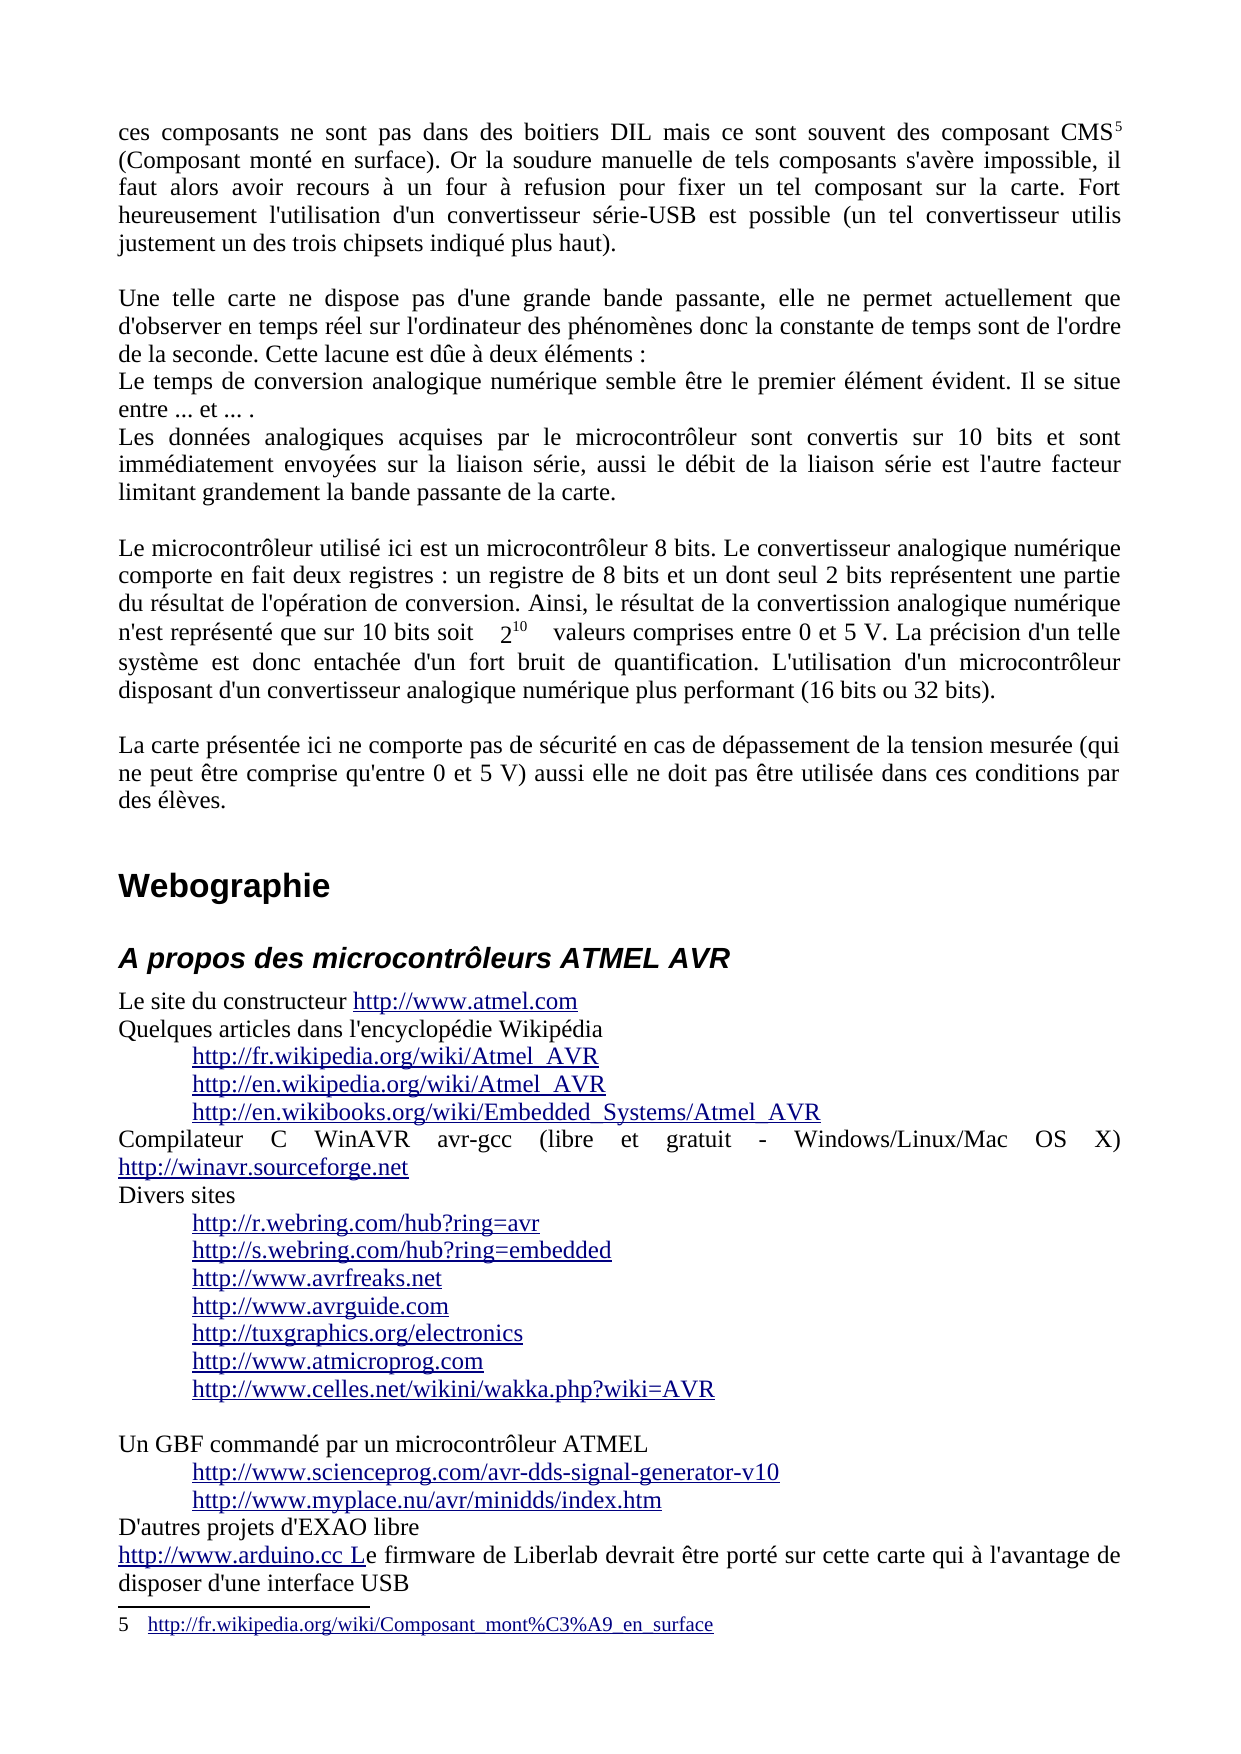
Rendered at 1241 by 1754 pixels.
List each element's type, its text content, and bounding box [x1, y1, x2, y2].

text http://s.webring.com/hub?ring=embedded [192, 1236, 1122, 1264]
text Une telle carte ne dispose pas d'une grande bande passante, elle ne permet actuellement que d'observer en temps réel sur l'ordinateur des phénomènes donc la constante de temps sont de l'ordre de la seconde. Cette lacune est dûe à deux éléments : [118, 284, 1122, 367]
text http://www.atmicroprog.com [192, 1347, 1122, 1375]
text D'autres projets d'EXAO libre [118, 1513, 1122, 1541]
text Les données analogiques acquises par le microcontrôleur sont convertis sur 10 bits et sont immédiatement envoyées sur la liaison série, aussi le débit de la liaison série est l'autre facteur limitant grandement la bande passante de la carte. [118, 423, 1122, 506]
text http://fr.wikipedia.org/wiki/Atmel_AVR [192, 1042, 1122, 1070]
text http://www.myplace.nu/avr/minidds/index.htm [192, 1486, 1122, 1513]
text Le site du constructeur http://www.atmel.com [118, 987, 1122, 1015]
text http://www.celles.net/wikini/wakka.php?wiki=AVR [192, 1375, 1122, 1403]
text http://www.scienceprog.com/avr-dds-signal-generator-v10 [192, 1458, 1122, 1486]
subtitle A propos des microcontrôleurs ATMEL AVR [118, 942, 1122, 974]
text Divers sites [118, 1181, 1122, 1209]
text http://www.avrguide.com [192, 1292, 1122, 1319]
text http://tuxgraphics.org/electronics [192, 1319, 1122, 1347]
text ces composants ne sont pas dans des boitiers DIL mais ce sont souvent des composant CMS (Composant monté en surface). Or la soudure manuelle de tels composants s'avère impossible, il faut alors avoir recours à un four à refusion pour fixer un tel composant sur la carte. Fort heureusement l'utilisation d'un convertisseur série-USB est possible (un tel convertisseur utilis justement un des trois chipsets indiqué plus haut). [118, 118, 1122, 257]
text http://www.arduino.cc Le firmware de Liberlab devrait être porté sur cette carte qui à l'avantage de disposer d'une interface USB [118, 1541, 1122, 1597]
text Quelques articles dans l'encyclopédie Wikipédia [118, 1015, 1122, 1042]
subtitle Webographie [118, 867, 1122, 904]
text Un GBF commandé par un microcontrôleur ATMEL [118, 1430, 1122, 1458]
text Le microcontrôleur utilisé ici est un microcontrôleur 8 bits. Le convertisseur analogique numérique comporte en fait deux registres : un registre de 8 bits et un dont seul 2 bits représentent une partie du résultat de l'opération de conversion. Ainsi, le résultat de la convertission analogique numérique n'est représenté que sur 10 bits soit valeurs comprises entre 0 et 5 V. La précision d'un telle système est donc entachée d'un fort bruit de quantification. L'utilisation d'un microcontrôleur disposant d'un convertisseur analogique numérique plus performant (16 bits ou 32 bits). [118, 534, 1122, 703]
text Le temps de conversion analogique numérique semble être le premier élément évident. Il se situe entre ... et ... . [118, 367, 1122, 423]
text http://r.webring.com/hub?ring=avr [192, 1209, 1122, 1236]
text http://en.wikibooks.org/wiki/Embedded_Systems/Atmel_AVR [192, 1098, 1122, 1126]
text http://fr.wikipedia.org/wiki/Composant_mont%C3%A9_en_surface [118, 1613, 1122, 1636]
text http://www.avrfreaks.net [192, 1264, 1122, 1292]
text La carte présentée ici ne comporte pas de sécurité en cas de dépassement de la tension mesurée (qui ne peut être comprise qu'entre 0 et 5 V) aussi elle ne doit pas être utilisée dans ces conditions par des élèves. [118, 731, 1122, 814]
text http://en.wikipedia.org/wiki/Atmel_AVR [192, 1070, 1122, 1098]
text Compilateur C WinAVR avr-gcc (libre et gratuit - Windows/Linux/Mac OS X) http://winavr.sourceforge.net [118, 1126, 1122, 1181]
